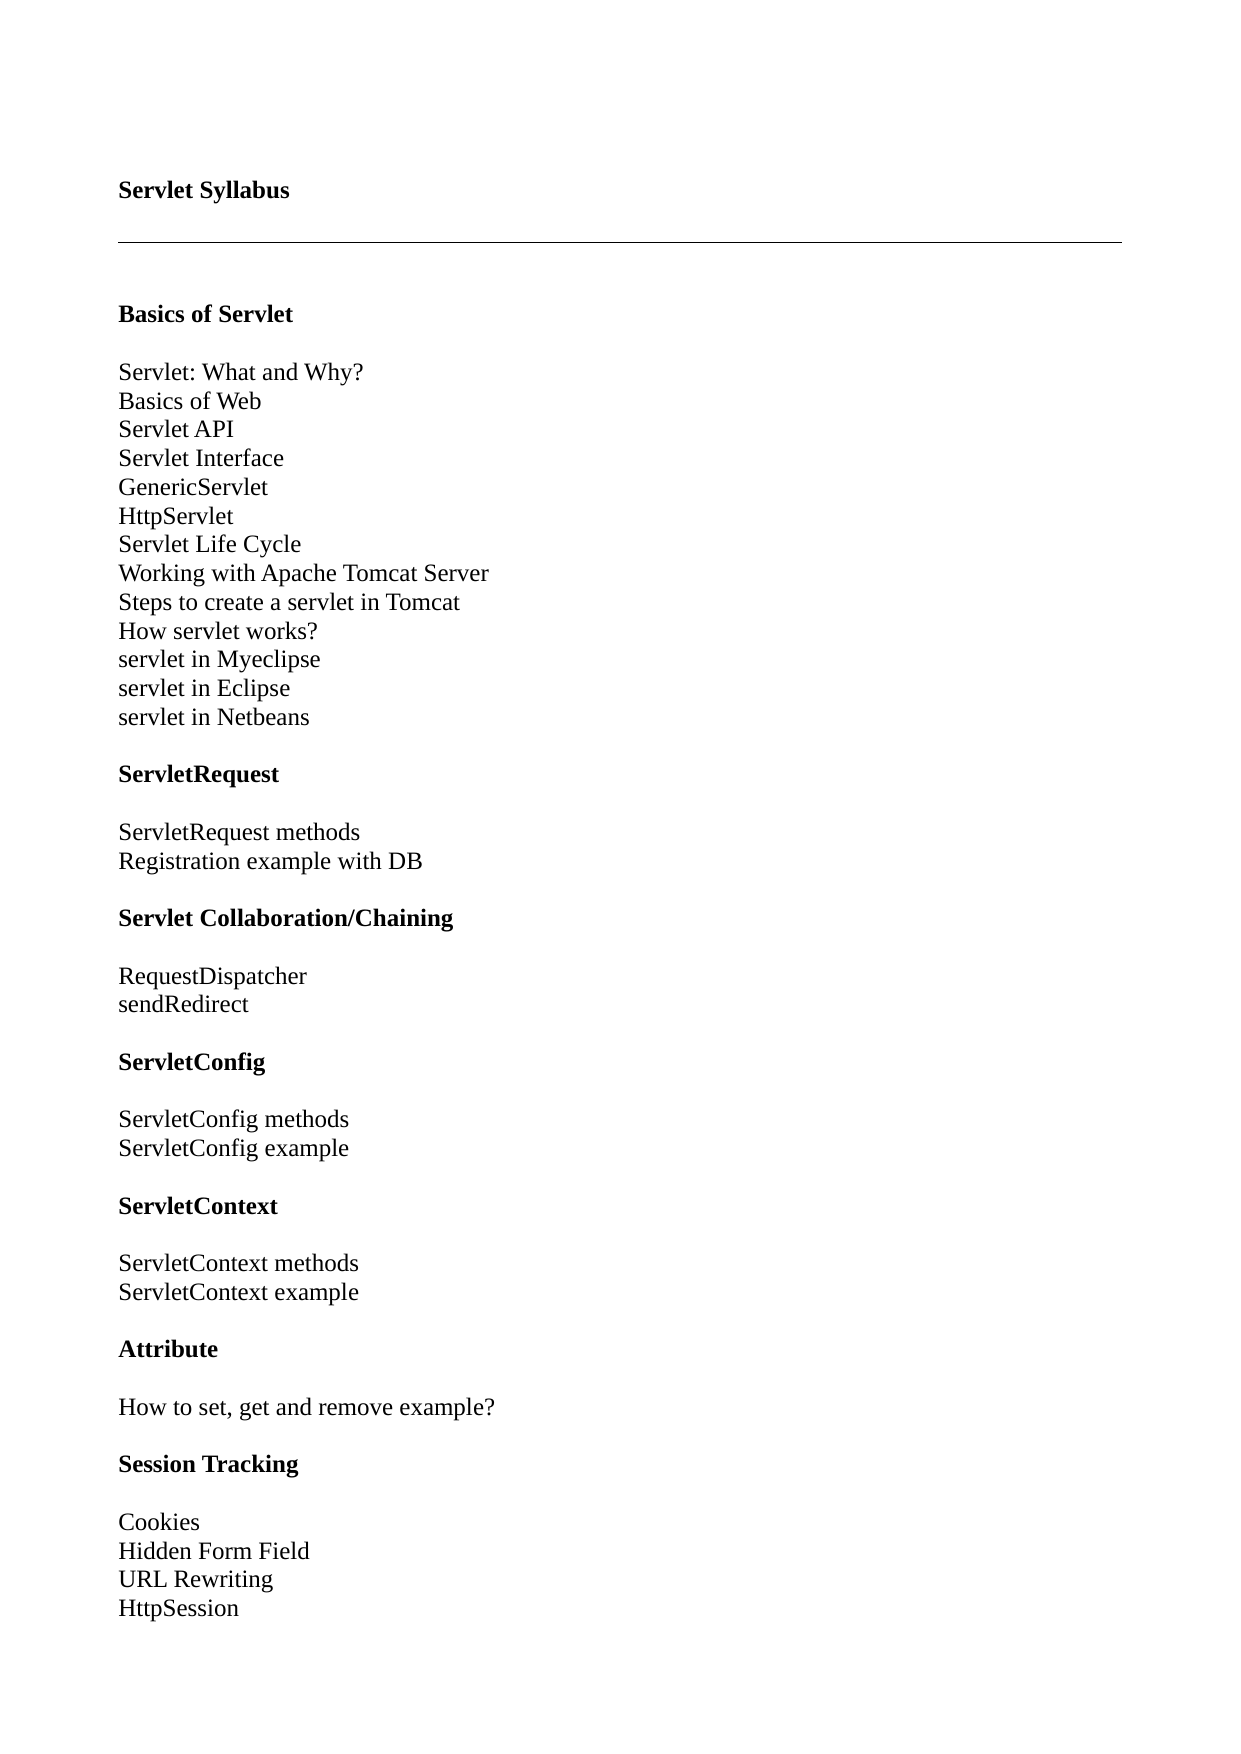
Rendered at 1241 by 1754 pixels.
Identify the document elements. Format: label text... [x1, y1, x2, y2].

text Hidden Form Field [118, 1536, 1122, 1564]
text ServletRequest methods [118, 817, 1122, 846]
text ServletContext example [118, 1277, 1122, 1306]
text Cookies [118, 1507, 1122, 1536]
text ServletConfig methods [118, 1104, 1122, 1133]
text ServletContext methods [118, 1248, 1122, 1277]
text How to set, get and remove example? [118, 1392, 1122, 1421]
text servlet in Myeclipse [118, 644, 1122, 673]
text Servlet Interface [118, 443, 1122, 472]
text ServletRequest [118, 759, 1122, 788]
text Servlet Life Cycle [118, 529, 1122, 558]
text Attribute [118, 1334, 1122, 1363]
text Basics of Web [118, 386, 1122, 414]
text HttpServlet [118, 501, 1122, 529]
text Servlet Collaboration/Chaining [118, 903, 1122, 932]
text ServletConfig [118, 1047, 1122, 1076]
text Servlet API [118, 414, 1122, 443]
text Session Tracking [118, 1449, 1122, 1478]
text servlet in Netbeans [118, 702, 1122, 731]
text Registration example with DB [118, 846, 1122, 874]
text servlet in Eclipse [118, 673, 1122, 702]
text GenericServlet [118, 472, 1122, 501]
text HttpSession [118, 1593, 1122, 1622]
text Working with Apache Tomcat Server [118, 558, 1122, 587]
text Basics of Servlet [118, 299, 1122, 328]
text ServletConfig example [118, 1133, 1122, 1162]
text Servlet Syllabus [118, 176, 1122, 204]
text Servlet: What and Why? [118, 357, 1122, 386]
text ServletContext [118, 1191, 1122, 1219]
text URL Rewriting [118, 1564, 1122, 1593]
text RequestDispatcher [118, 961, 1122, 989]
text Steps to create a servlet in Tomcat [118, 587, 1122, 616]
text How servlet works? [118, 616, 1122, 644]
text sendRedirect [118, 989, 1122, 1018]
